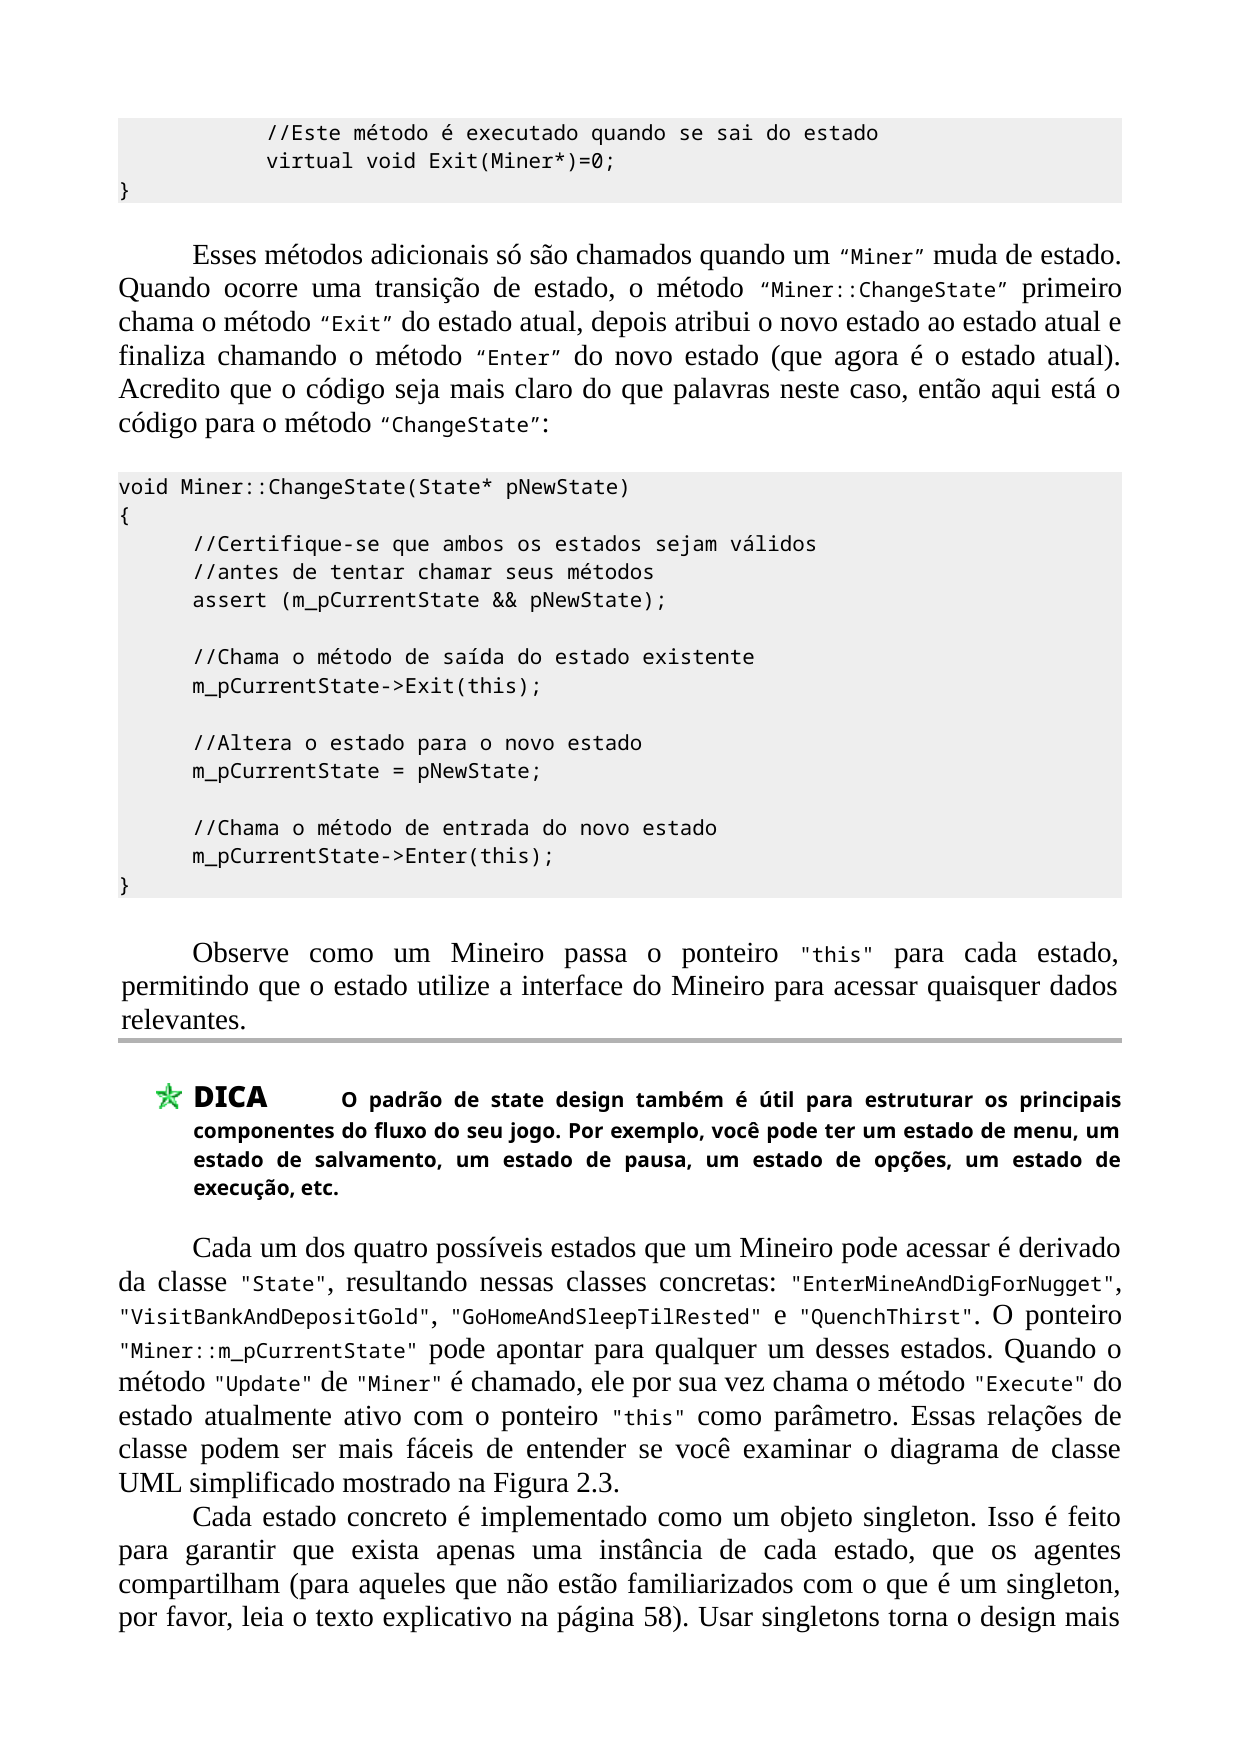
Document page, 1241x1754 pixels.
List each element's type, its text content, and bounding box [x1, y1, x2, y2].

text Observe como um Mineiro passa o ponteiro "this" para cada estado, permitindo que o estado utilize a interface do Mineiro para acessar quaisquer dados relevantes. [118, 932, 1122, 1038]
text m_pCurrentState->Enter(this); [118, 841, 1122, 870]
text //Certifique-se que ambos os estados sejam válidos [118, 529, 1122, 557]
text Cada estado concreto é implementado como um objeto singleton. Isso é feito para garantir que exista apenas uma instância de cada estado, que os agentes compartilham (para aqueles que não estão familiarizados com o que é um singleton, por favor, leia o texto explicativo na página 58). Usar singletons torna o design mais [118, 1499, 1122, 1633]
list DICA O padrão de state design também é útil para estruturar os principais componentes do fluxo do seu jogo. Por exemplo, você pode ter um estado de menu, um estado de salvamento, um estado de pausa, um estado de opções, um estado de execução, etc. [156, 1077, 1122, 1202]
text } [118, 870, 1122, 898]
picture [156, 1083, 182, 1109]
text //Chama o método de saída do estado existente [118, 642, 1122, 671]
text //antes de tentar chamar seus métodos [118, 557, 1122, 586]
text } [118, 175, 1122, 203]
text Cada um dos quatro possíveis estados que um Mineiro pode acessar é derivado da classe "State", resultando nessas classes concretas: "EnterMineAndDigForNugget", "VisitBankAndDepositGold", "GoHomeAndSleepTilRested" e "QuenchThirst". O ponteiro "Miner::m_pCurrentState" pode apontar para qualquer um desses estados. Quando o método "Update" de "Miner" é chamado, ele por sua vez chama o método "Execute" do estado atualmente ativo com o ponteiro "this" como parâmetro. Essas relações de classe podem ser mais fáceis de entender se você examinar o diagrama de classe UML simplificado mostrado na Figura 2.3. [118, 1230, 1122, 1499]
text Esses métodos adicionais só são chamados quando um “Miner” muda de estado. Quando ocorre uma transição de estado, o método “Miner::ChangeState” primeiro chama o método “Exit” do estado atual, depois atribui o novo estado ao estado atual e finaliza chamando o método “Enter” do novo estado (que agora é o estado atual). Acredito que o código seja mais claro do que palavras neste caso, então aqui está o código para o método “ChangeState”: [118, 237, 1122, 438]
text assert (m_pCurrentState && pNewState); [118, 586, 1122, 614]
text m_pCurrentState = pNewState; [118, 756, 1122, 784]
text //Este método é executado quando se sai do estado [118, 118, 1122, 147]
text m_pCurrentState->Exit(this); [118, 671, 1122, 699]
text virtual void Exit(Miner*)=0; [118, 147, 1122, 175]
text //Altera o estado para o novo estado [118, 728, 1122, 756]
text { [118, 500, 1122, 529]
text void Miner::ChangeState(State* pNewState) [118, 472, 1122, 500]
text //Chama o método de entrada do novo estado [118, 813, 1122, 841]
